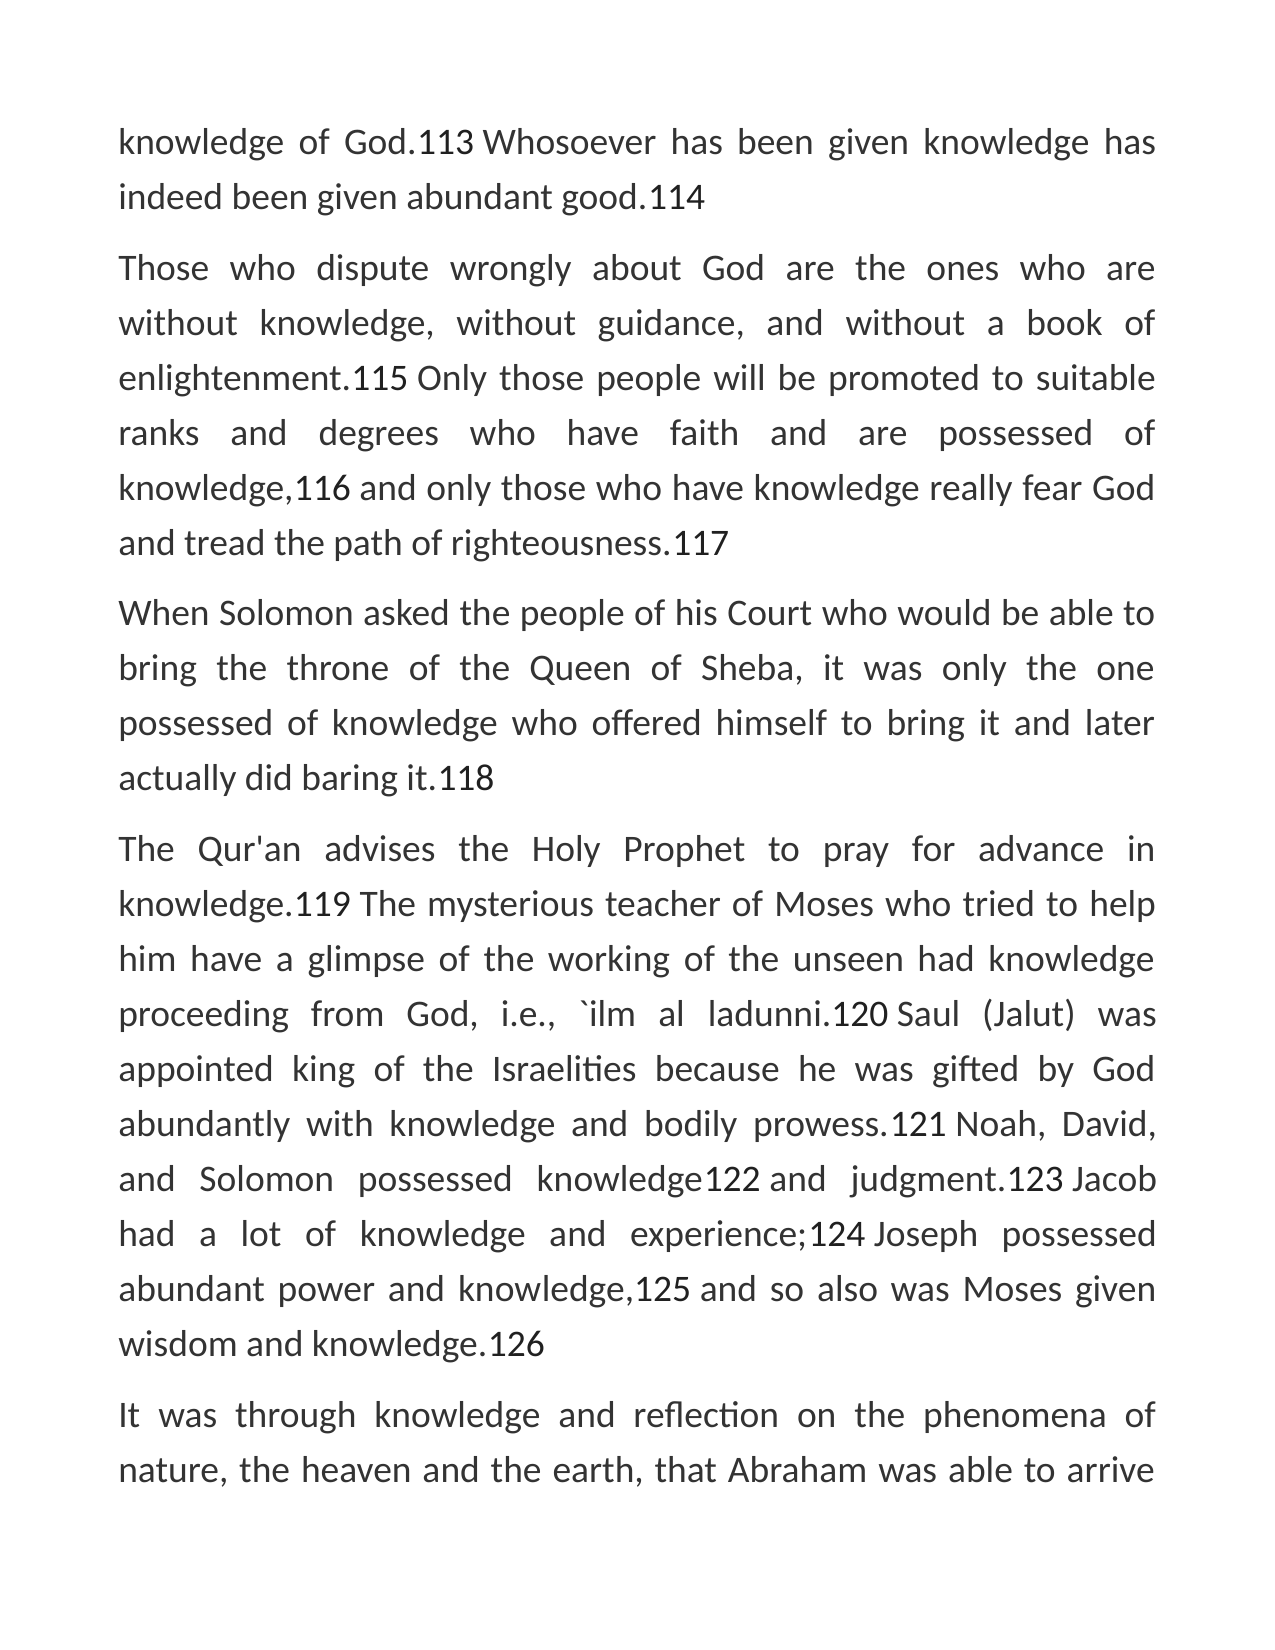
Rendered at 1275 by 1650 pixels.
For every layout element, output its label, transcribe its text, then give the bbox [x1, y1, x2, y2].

text It was through knowledge and reflection on the phenomena of nature, the heaven and the earth, that Abraham was able to arrive [118, 1391, 1157, 1491]
text When Solomon asked the people of his Court who would be able to bring the throne of the Queen of Sheba, it was only the one possessed of knowledge who offered himself to bring it and later actually did baring it.118 [118, 589, 1157, 800]
text Those who dispute wrongly about God are the ones who are without knowledge, without guidance, and without a book of enlightenment.115 Only those people will be promoted to suitable ranks and degrees who have faith and are possessed of knowledge,116 and only those who have knowledge really fear God and tread the path of righteousness.117 [118, 244, 1157, 564]
text knowledge of God.113 Whosoever has been given knowledge has indeed been given abundant good.114 [118, 118, 1157, 219]
text The Qur'an advises the Holy Prophet to pray for advance in knowledge.119 The mysterious teacher of Moses who tried to help him have a glimpse of the working of the unseen had knowledge proceeding from God, i.e., `ilm al ­ladunni.120 Saul (Jalut) was appointed king of the Israelities because he was gifted by God abundantly with knowledge and bodily prowess.121 Noah, David, and Solomon possessed knowledge122 and judgment.123 Jacob had a lot of knowledge and experience;124 Joseph possessed abundant power and know­ledge,125 and so also was Moses given wisdom and knowledge.126 [118, 825, 1157, 1366]
